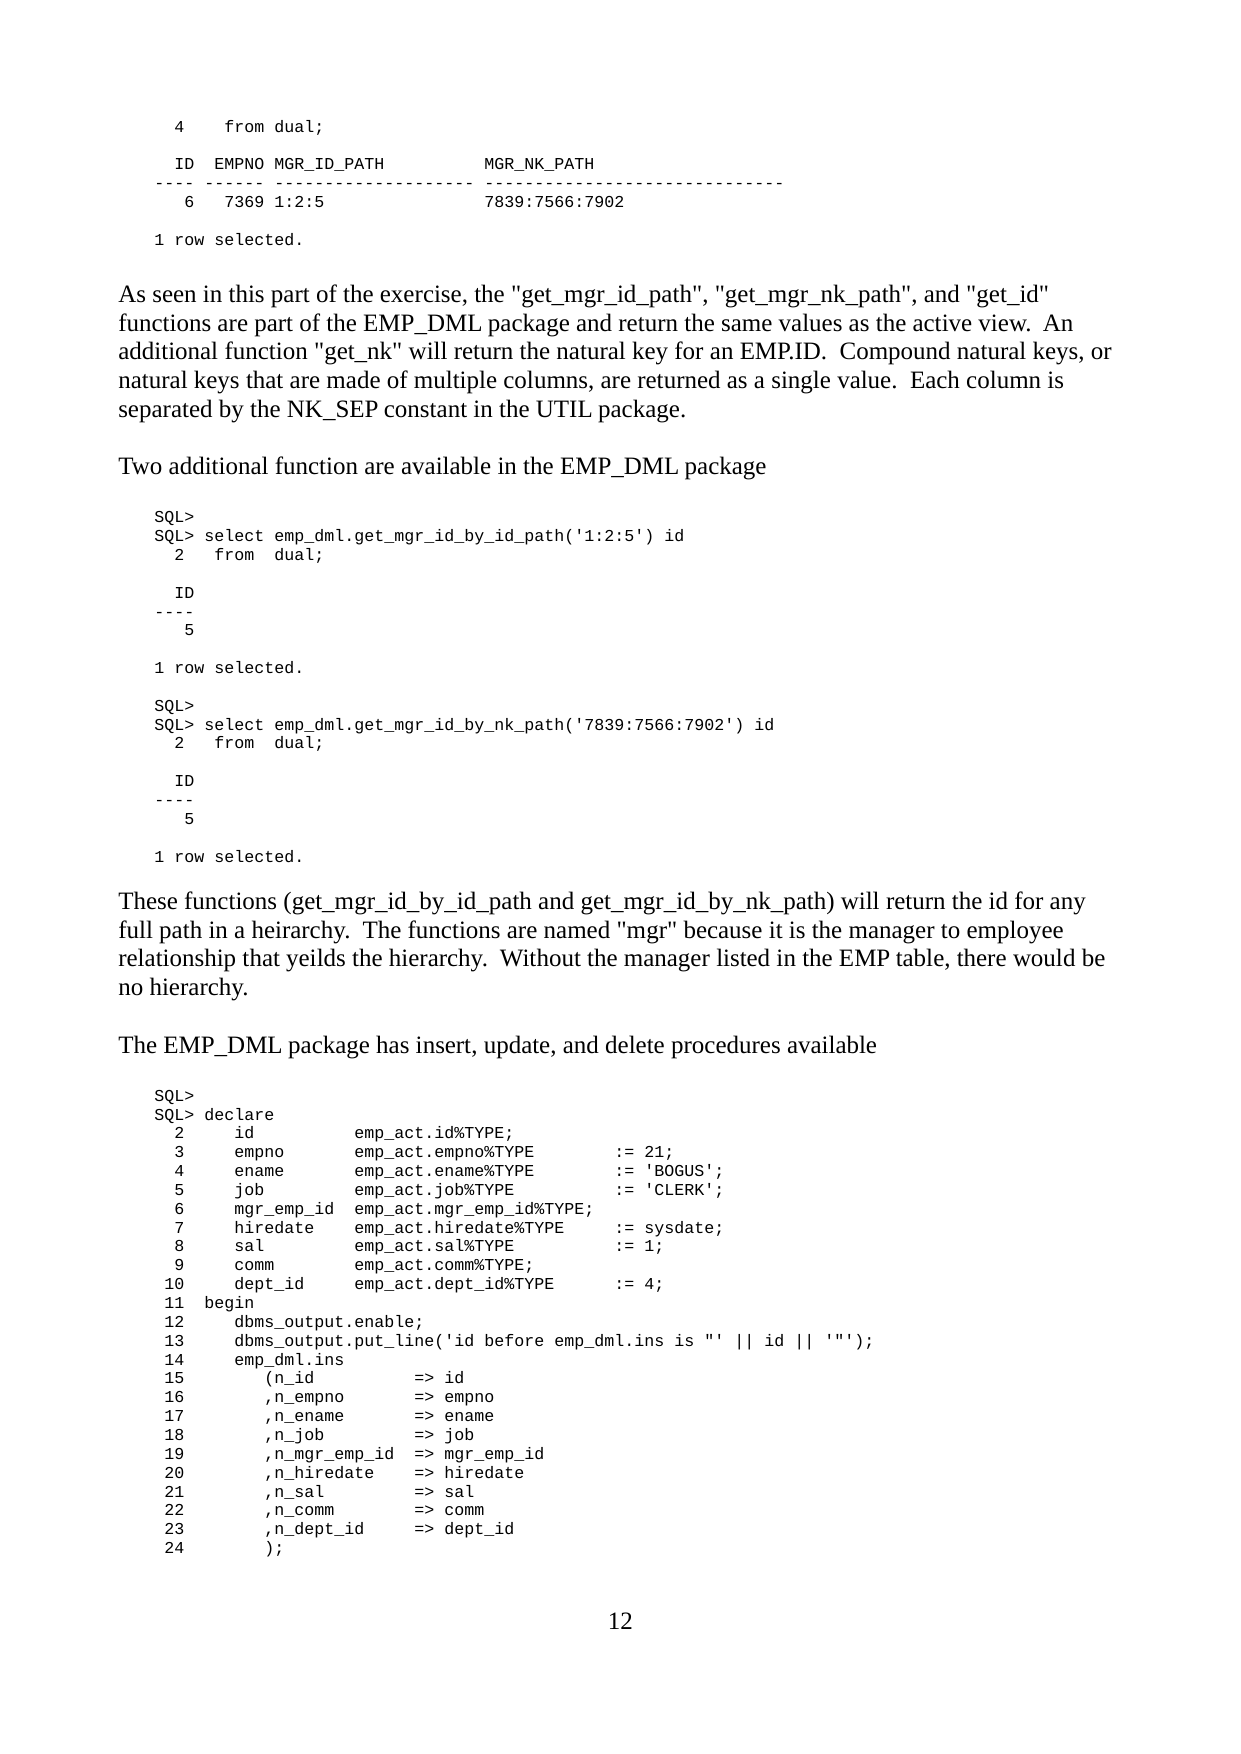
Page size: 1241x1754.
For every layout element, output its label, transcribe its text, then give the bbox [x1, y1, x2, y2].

text ID EMPNO MGR_ID_PATH MGR_NK_PATH [154, 156, 1086, 175]
text 12 dbms_output.enable; [154, 1313, 1086, 1332]
text 22 ,n_comm => comm [154, 1502, 1086, 1521]
text 23 ,n_dept_id => dept_id [154, 1521, 1086, 1540]
text The EMP_DML package has insert, update, and delete procedures available [118, 1030, 1122, 1058]
text SQL> [154, 697, 1086, 716]
text 5 job emp_act.job%TYPE := 'CLERK'; [154, 1181, 1086, 1200]
text 2 id emp_act.id%TYPE; [154, 1125, 1086, 1144]
text 15 (n_id => id [154, 1370, 1086, 1389]
text 6 mgr_emp_id emp_act.mgr_emp_id%TYPE; [154, 1200, 1086, 1219]
text 4 ename emp_act.ename%TYPE := 'BOGUS'; [154, 1163, 1086, 1181]
text SQL> select emp_dml.get_mgr_id_by_id_path('1:2:5') id [154, 528, 1086, 547]
text 2 from dual; [154, 735, 1086, 754]
text 10 dept_id emp_act.dept_id%TYPE := 4; [154, 1276, 1086, 1294]
text SQL> select emp_dml.get_mgr_id_by_nk_path('7839:7566:7902') id [154, 716, 1086, 735]
text ---- [154, 792, 1086, 811]
text 11 begin [154, 1294, 1086, 1313]
text SQL> declare [154, 1106, 1086, 1125]
text SQL> [154, 1087, 1086, 1106]
text Two additional function are available in the EMP_DML package [118, 451, 1122, 480]
text ID [154, 584, 1086, 603]
text 3 empno emp_act.empno%TYPE := 21; [154, 1144, 1086, 1163]
text 17 ,n_ename => ename [154, 1408, 1086, 1427]
text 5 [154, 622, 1086, 641]
text 9 comm emp_act.comm%TYPE; [154, 1257, 1086, 1276]
text 14 emp_dml.ins [154, 1351, 1086, 1370]
text SQL> [154, 509, 1086, 528]
text 21 ,n_sal => sal [154, 1483, 1086, 1502]
text 8 sal emp_act.sal%TYPE := 1; [154, 1238, 1086, 1257]
text 6 7369 1:2:5 7839:7566:7902 [154, 193, 1086, 212]
text 1 row selected. [154, 231, 1086, 250]
text 7 hiredate emp_act.hiredate%TYPE := sysdate; [154, 1219, 1086, 1238]
text 24 ); [154, 1540, 1086, 1558]
text 5 [154, 811, 1086, 829]
text 2 from dual; [154, 547, 1086, 565]
text 13 dbms_output.put_line('id before emp_dml.ins is "' || id || '"'); [154, 1332, 1086, 1351]
text 19 ,n_mgr_emp_id => mgr_emp_id [154, 1445, 1086, 1464]
text As seen in this part of the exercise, the "get_mgr_id_path", "get_mgr_nk_path", and "get_id" functions are part of the EMP_DML package and return the same values as the active view. An additional function "get_nk" will return the natural key for an EMP.ID. Compound natural keys, or natural keys that are made of multiple columns, are returned as a single value. Each column is separated by the NK_SEP constant in the UTIL package. [118, 279, 1122, 423]
text 18 ,n_job => job [154, 1427, 1086, 1445]
text 1 row selected. [154, 660, 1086, 678]
text ---- [154, 603, 1086, 622]
text 1 row selected. [154, 848, 1086, 867]
text ---- ------ -------------------- ------------------------------ [154, 175, 1086, 193]
text 20 ,n_hiredate => hiredate [154, 1464, 1086, 1483]
text 4 from dual; [154, 118, 1086, 137]
text 16 ,n_empno => empno [154, 1389, 1086, 1408]
text ID [154, 773, 1086, 792]
text These functions (get_mgr_id_by_id_path and get_mgr_id_by_nk_path) will return the id for any full path in a heirarchy. The functions are named "mgr" because it is the manager to employee relationship that yeilds the hierarchy. Without the manager listed in the EMP table, there would be no hierarchy. [118, 886, 1122, 1001]
